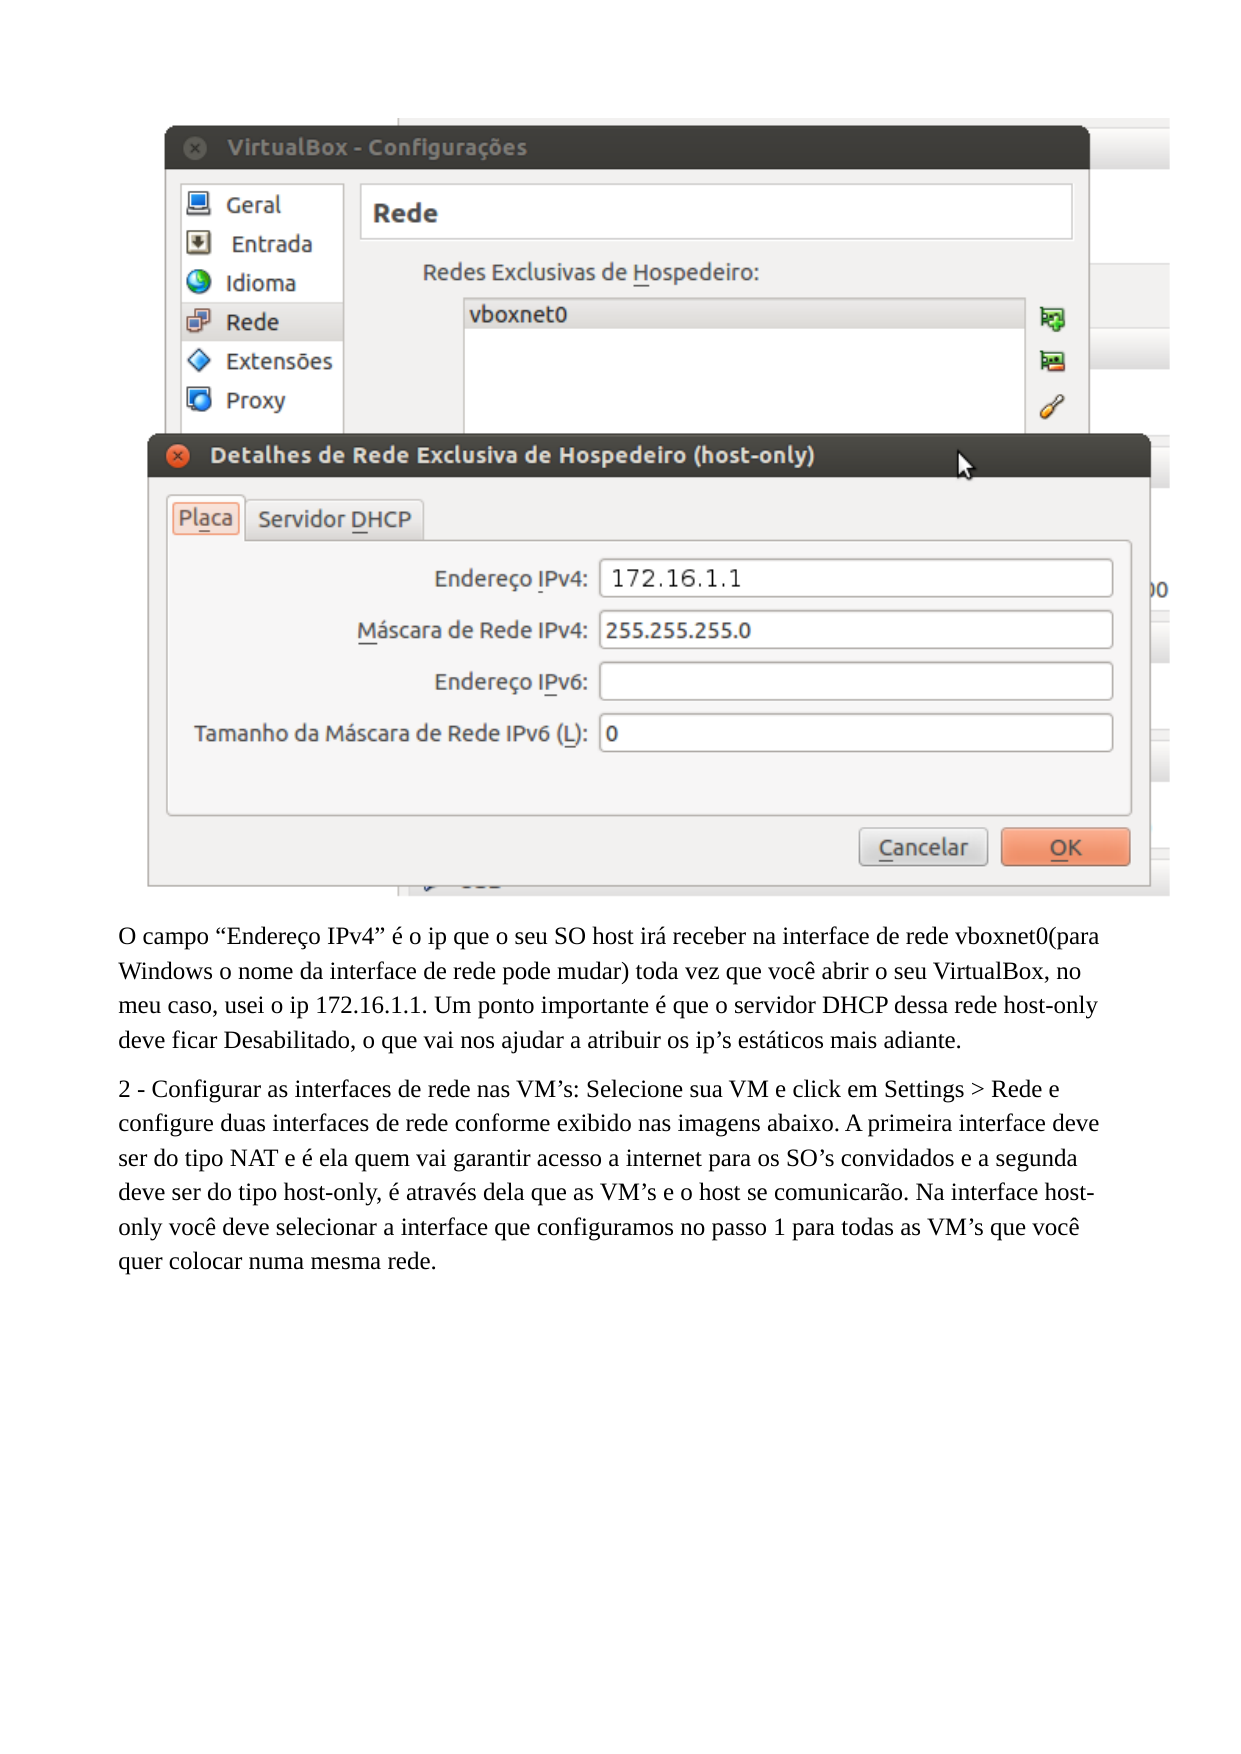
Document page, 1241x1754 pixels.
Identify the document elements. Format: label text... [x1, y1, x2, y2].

text 2 - Configurar as interfaces de rede nas VM’s: Selecione sua VM e click em Settings > Rede e configure duas interfaces de rede conforme exibido nas imagens abaixo. A primeira interface deve ser do tipo NAT e é ela quem vai garantir acesso a internet para os SO’s convidados e a segunda deve ser do tipo host-only, é através dela que as VM’s e o host se comunicarão. Na interface host-only você deve selecionar a interface que configuramos no passo 1 para todas as VM’s que você quer colocar numa mesma rede. [118, 1074, 1122, 1275]
text O campo “Endereço IPv4” é o ip que o seu SO host irá receber na interface de rede vboxnet0(para Windows o nome da interface de rede pode mudar) toda vez que você abrir o seu VirtualBox, no meu caso, usei o ip 172.16.1.1. Um ponto importante é que o servidor DHCP dessa rede host-only deve ficar Desabilitado, o que vai nos ajudar a atribuir os ip’s estáticos mais adiante. [118, 921, 1122, 1053]
picture [118, 118, 1170, 901]
